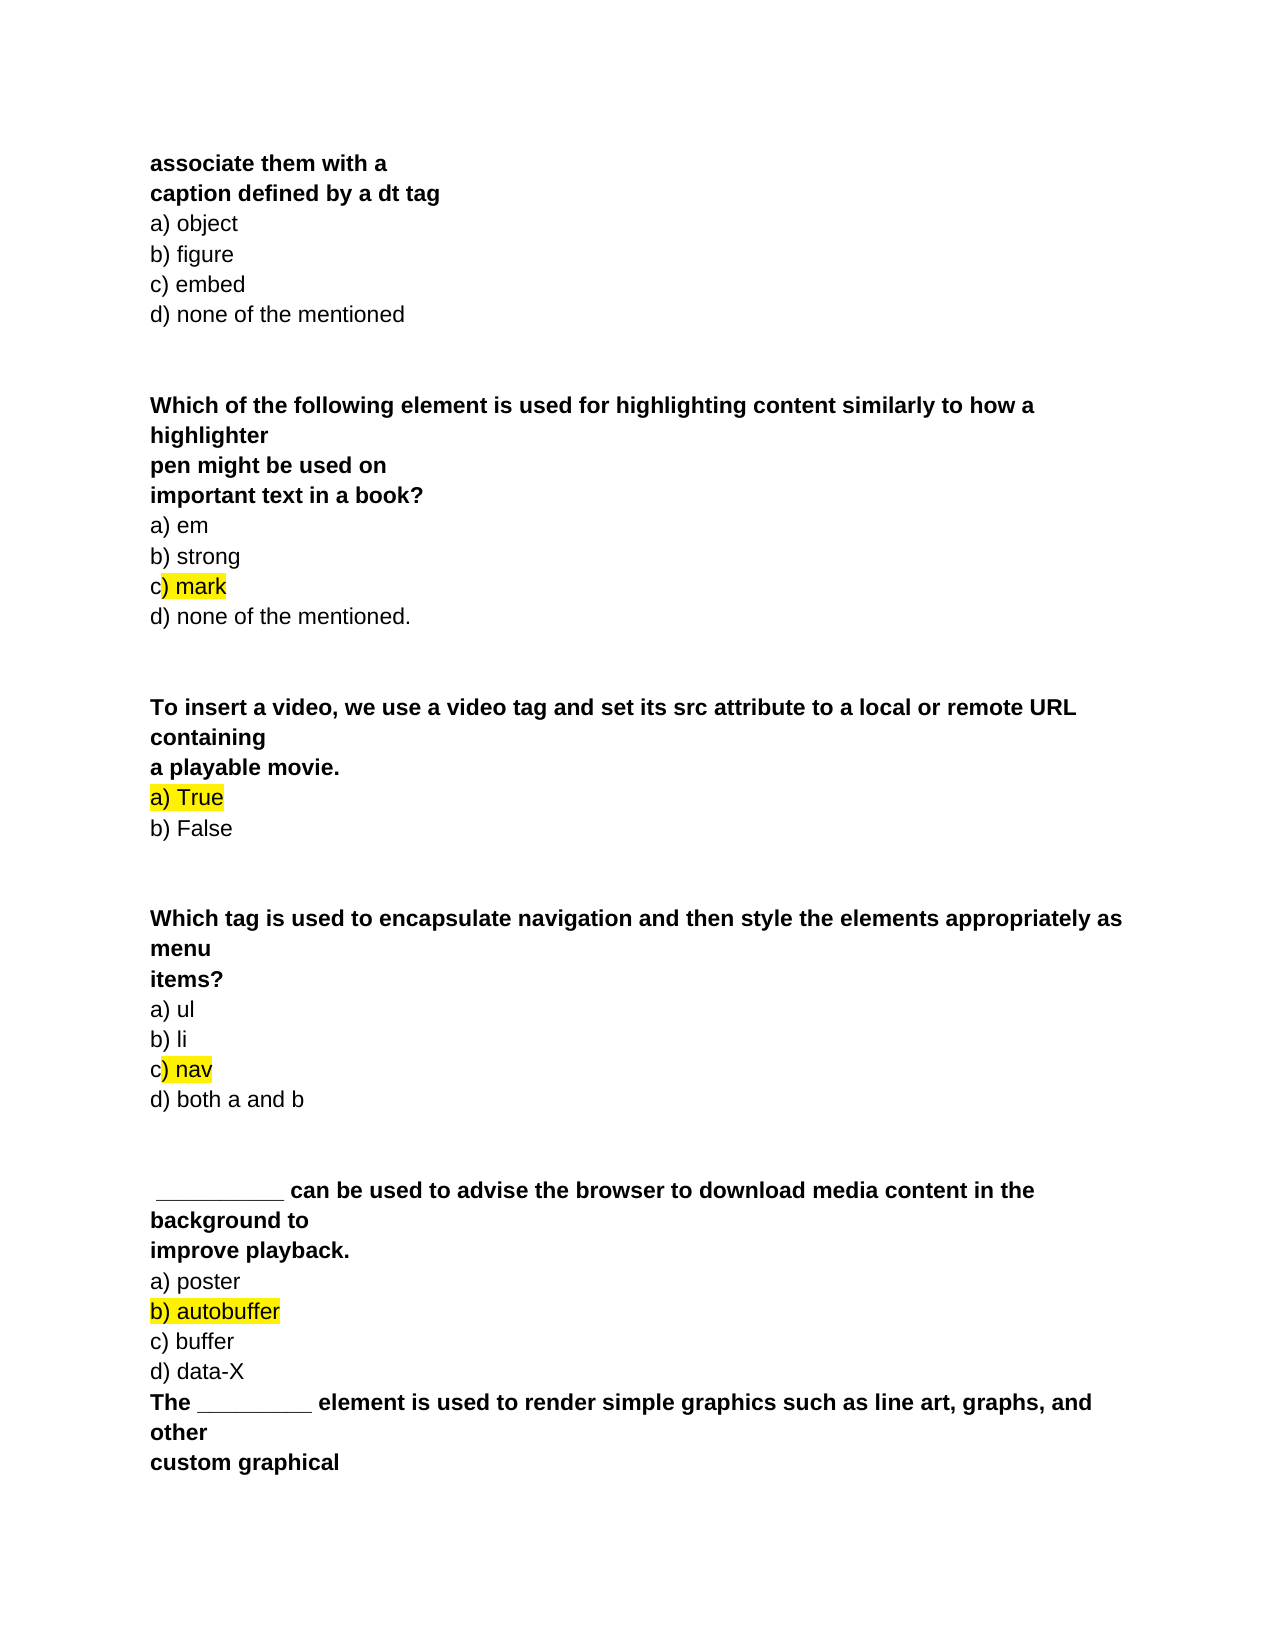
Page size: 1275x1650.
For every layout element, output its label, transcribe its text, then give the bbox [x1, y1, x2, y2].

text Which of the following element is used for highlighting content similarly to how a highlighter [150, 392, 1125, 448]
text To insert a video, we use a video tag and set its src attribute to a local or remote URL containing [150, 694, 1125, 750]
text d) none of the mentioned [150, 301, 1125, 327]
text pen might be used on [150, 452, 1125, 478]
text caption defined by a dt tag [150, 180, 1125, 207]
text d) both a and b [150, 1086, 1125, 1113]
text important text in a book? [150, 482, 1125, 509]
text The _________ element is used to render simple graphics such as line art, graphs, and other [150, 1388, 1125, 1445]
text b) False [150, 814, 1125, 841]
text a) em [150, 512, 1125, 539]
text c) embed [150, 271, 1125, 297]
text c) mark [150, 573, 1125, 599]
text __________ can be used to advise the browser to download media content in the background to [150, 1177, 1125, 1234]
text Which tag is used to encapsulate navigation and then style the elements appropriately as menu [150, 905, 1125, 962]
text b) strong [150, 543, 1125, 569]
text c) buffer [150, 1328, 1125, 1354]
text b) figure [150, 241, 1125, 267]
text d) data-X [150, 1358, 1125, 1385]
text a) ul [150, 996, 1125, 1022]
text a) poster [150, 1268, 1125, 1294]
text a playable movie. [150, 754, 1125, 781]
text items? [150, 966, 1125, 992]
text b) li [150, 1026, 1125, 1052]
text custom graphical [150, 1449, 1125, 1475]
text improve playback. [150, 1237, 1125, 1264]
text a) True [150, 784, 1125, 811]
text a) object [150, 210, 1125, 237]
text associate them with a [150, 150, 1125, 176]
text b) autobuffer [150, 1298, 1125, 1324]
text c) nav [150, 1056, 1125, 1083]
text d) none of the mentioned. [150, 603, 1125, 629]
